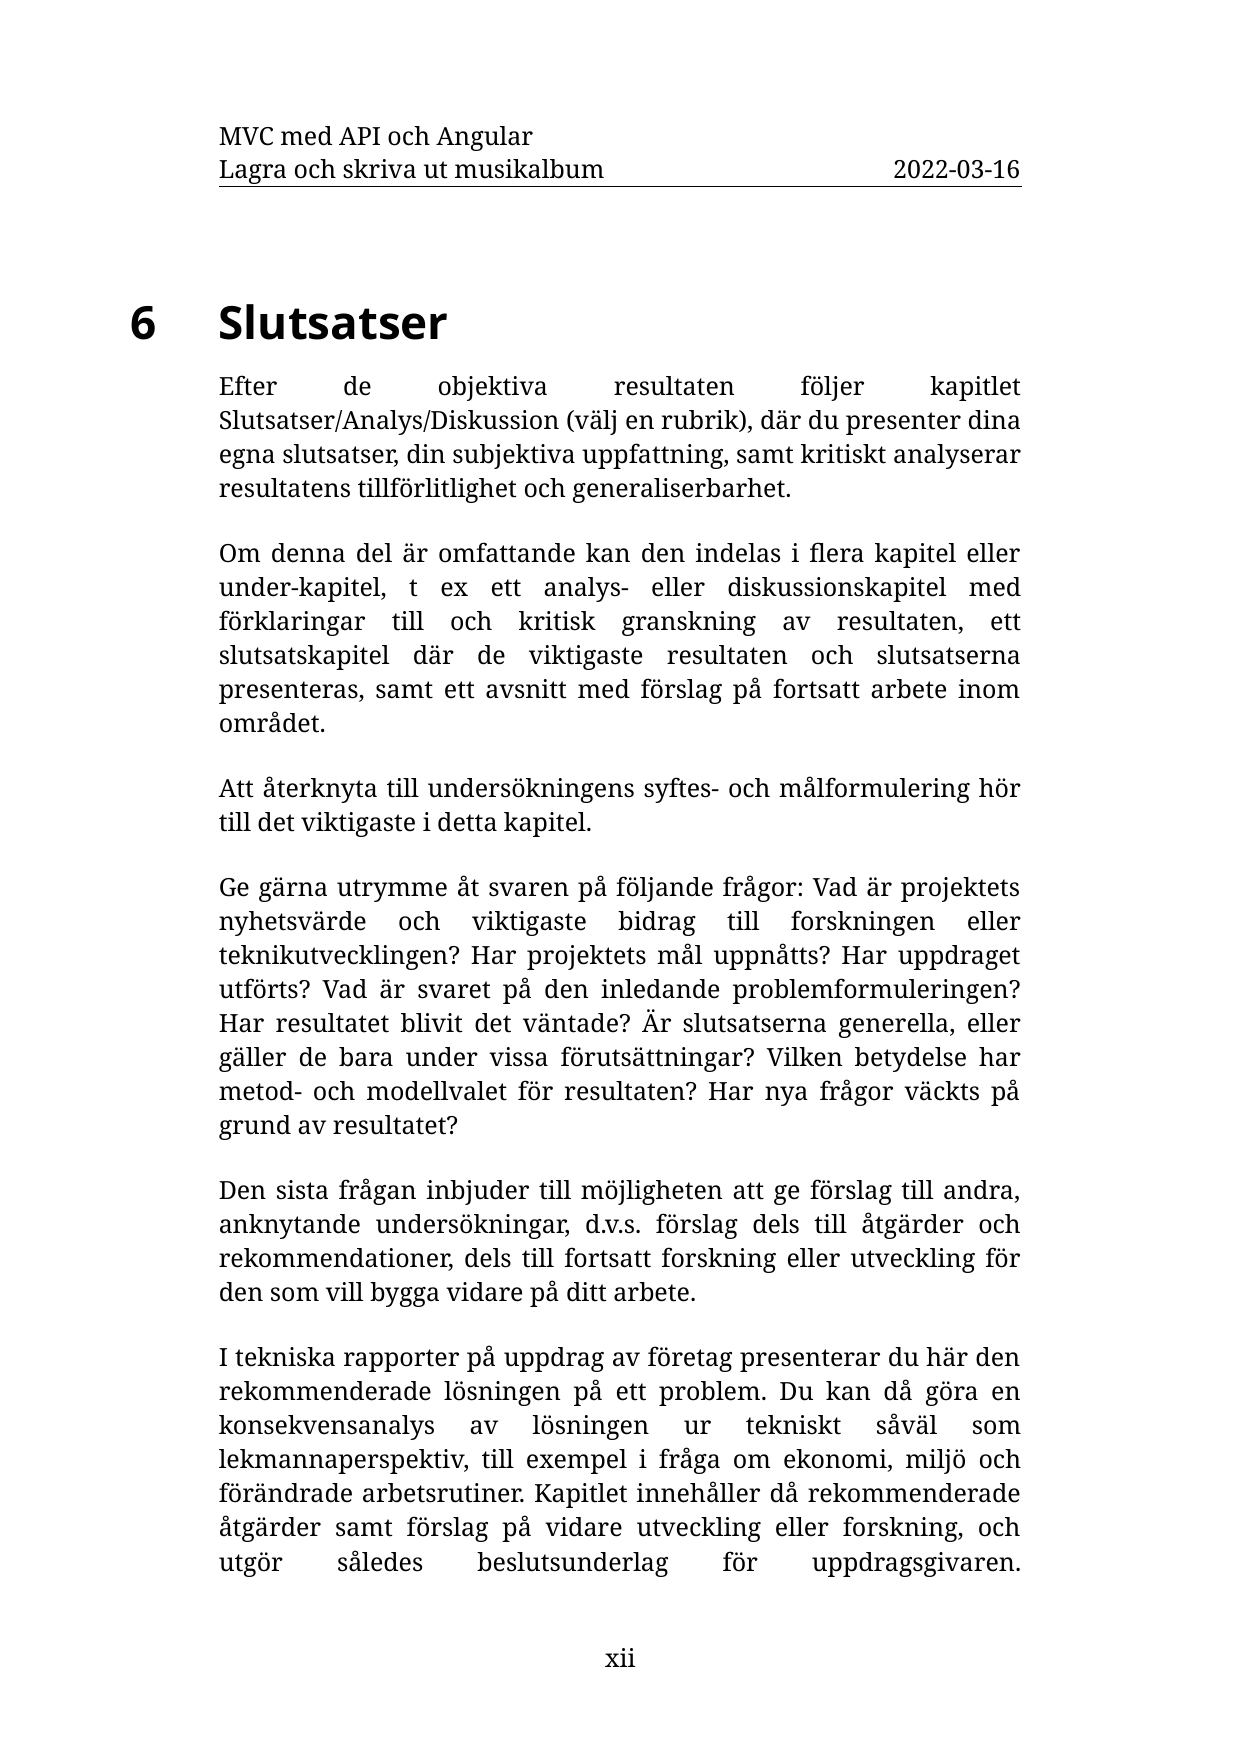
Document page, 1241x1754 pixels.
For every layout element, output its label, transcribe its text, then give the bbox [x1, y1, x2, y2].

text Att återknyta till undersökningens syftes- och målformulering hör till det viktigaste i detta kapitel. [218, 771, 1022, 839]
text Efter de objektiva resultaten följer kapitlet Slutsatser/Analys/Diskussion (välj en rubrik), där du presenter dina egna slutsatser, din subjektiva uppfattning, samt kritiskt analyserar resultatens tillförlitlighet och generaliserbarhet. [218, 369, 1022, 505]
text Om denna del är omfattande kan den indelas i flera kapitel eller under-kapitel, t ex ett analys- eller diskussionskapitel med förklaringar till och kritisk granskning av resultaten, ett slutsatskapitel där de viktigaste resultaten och slutsatserna presenteras, samt ett avsnitt med förslag på fortsatt arbete inom området. [218, 536, 1022, 740]
text Den sista frågan inbjuder till möjligheten att ge förslag till andra, anknytande undersökningar, d.v.s. förslag dels till åtgärder och rekommendationer, dels till fortsatt forskning eller utveckling för den som vill bygga vidare på ditt arbete. [218, 1173, 1022, 1309]
subtitle Slutsatser [130, 291, 1022, 353]
text I tekniska rapporter på uppdrag av företag presenterar du här den rekommenderade lösningen på ett problem. Du kan då göra en konsekvensanalys av lösningen ur tekniskt såväl som lekmannaperspektiv, till exempel i fråga om ekonomi, miljö och förändrade arbetsrutiner. Kapitlet innehåller då rekommenderade åtgärder samt förslag på vidare utveckling eller forskning, och utgör således beslutsunderlag för uppdragsgivaren. [218, 1340, 1022, 1578]
text Ge gärna utrymme åt svaren på följande frågor: Vad är projektets nyhetsvärde och viktigaste bidrag till forskningen eller teknikutvecklingen? Har projektets mål uppnåtts? Har uppdraget utförts? Vad är svaret på den inledande problemformuleringen? Har resultatet blivit det väntade? Är slutsatserna generella, eller gäller de bara under vissa förutsättningar? Vilken betydelse har metod- och modellvalet för resultaten? Har nya frågor väckts på grund av resultatet? [218, 869, 1022, 1142]
